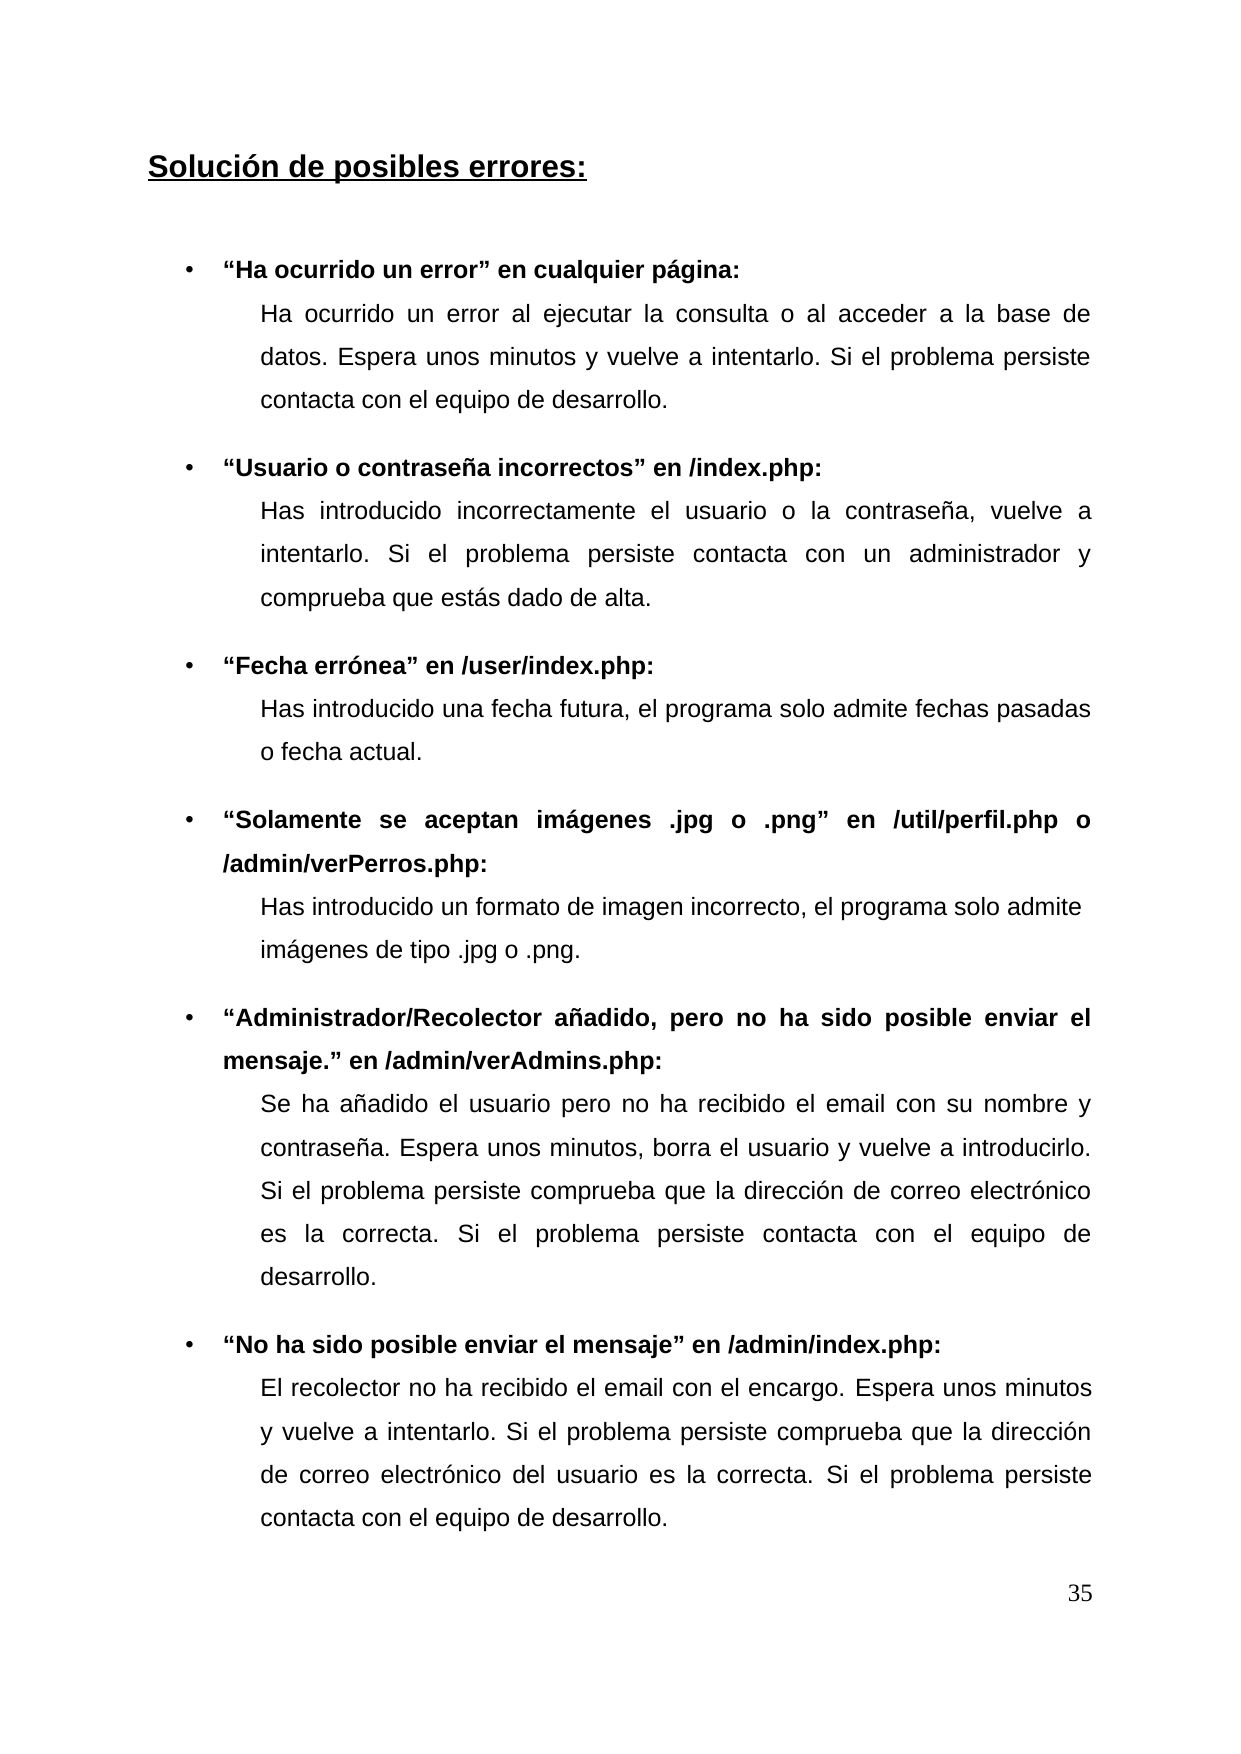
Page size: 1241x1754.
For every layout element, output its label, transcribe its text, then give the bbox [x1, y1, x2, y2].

list Se ha añadido el usuario pero no ha recibido el email con su nombre y contraseña. Espera unos minutos, borra el usuario y vuelve a introducirlo. Si el problema persiste comprueba que la dirección de correo electrónico es la correcta. Si el problema persiste contacta con el equipo de desarrollo. [223, 1089, 1093, 1291]
list “Fecha errónea” en /user/index.php: [185, 651, 1093, 679]
text Solución de posibles errores: [148, 148, 1093, 183]
list Has introducido incorrectamente el usuario o la contraseña, vuelve a intentarlo. Si el problema persiste contacta con un administrador y comprueba que estás dado de alta. [223, 496, 1093, 611]
list El recolector no ha recibido el email con el encargo. Espera unos minutos y vuelve a intentarlo. Si el problema persiste comprueba que la dirección de correo electrónico del usuario es la correcta. Si el problema persiste contacta con el equipo de desarrollo. [223, 1373, 1093, 1531]
list Has introducido una fecha futura, el programa solo admite fechas pasadas o fecha actual. [223, 694, 1093, 766]
list Ha ocurrido un error al ejecutar la consulta o al acceder a la base de datos. Espera unos minutos y vuelve a intentarlo. Si el problema persiste contacta con el equipo de desarrollo. [223, 298, 1093, 413]
list “Usuario o contraseña incorrectos” en /index.php: [185, 453, 1093, 482]
list “Administrador/Recolector añadido, pero no ha sido posible enviar el mensaje.” en /admin/verAdmins.php: [185, 1003, 1093, 1075]
list Has introducido un formato de imagen incorrecto, el programa solo admite imágenes de tipo .jpg o .png. [223, 892, 1093, 963]
list “Ha ocurrido un error” en cualquier página: [185, 255, 1093, 284]
list “Solamente se aceptan imágenes .jpg o .png” en /util/perfil.php o /admin/verPerros.php: [185, 805, 1093, 877]
list “No ha sido posible enviar el mensaje” en /admin/index.php: [185, 1330, 1093, 1359]
